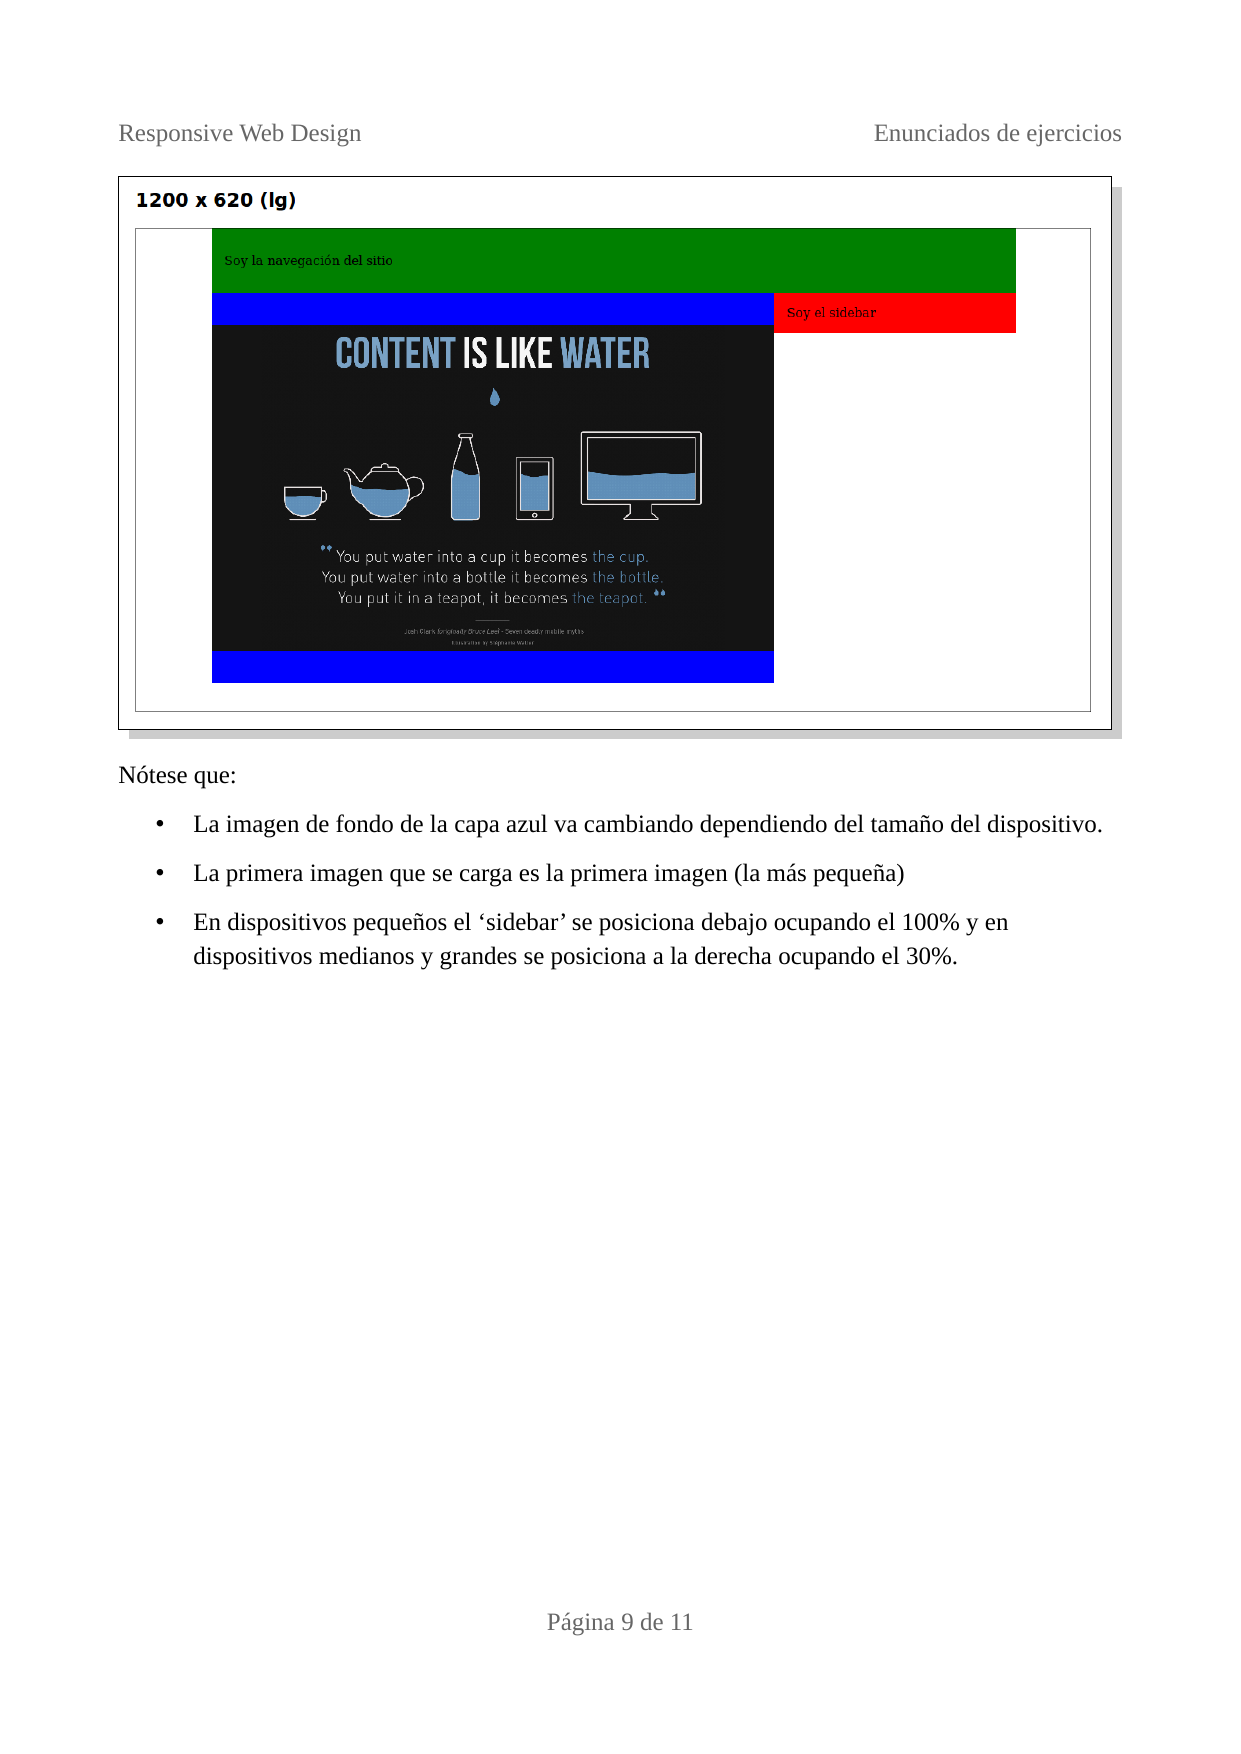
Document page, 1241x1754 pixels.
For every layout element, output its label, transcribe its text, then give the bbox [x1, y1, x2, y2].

list La imagen de fondo de la capa azul va cambiando dependiendo del tamaño del dispositivo. [156, 809, 1122, 837]
picture [121, 179, 1109, 726]
list La primera imagen que se carga es la primera imagen (la más pequeña) [156, 858, 1122, 887]
list En dispositivos pequeños el ‘sidebar’ se posiciona debajo ocupando el 100% y en dispositivos medianos y grandes se posiciona a la derecha ocupando el 30%. [156, 907, 1122, 970]
text Nótese que: [118, 760, 1122, 788]
